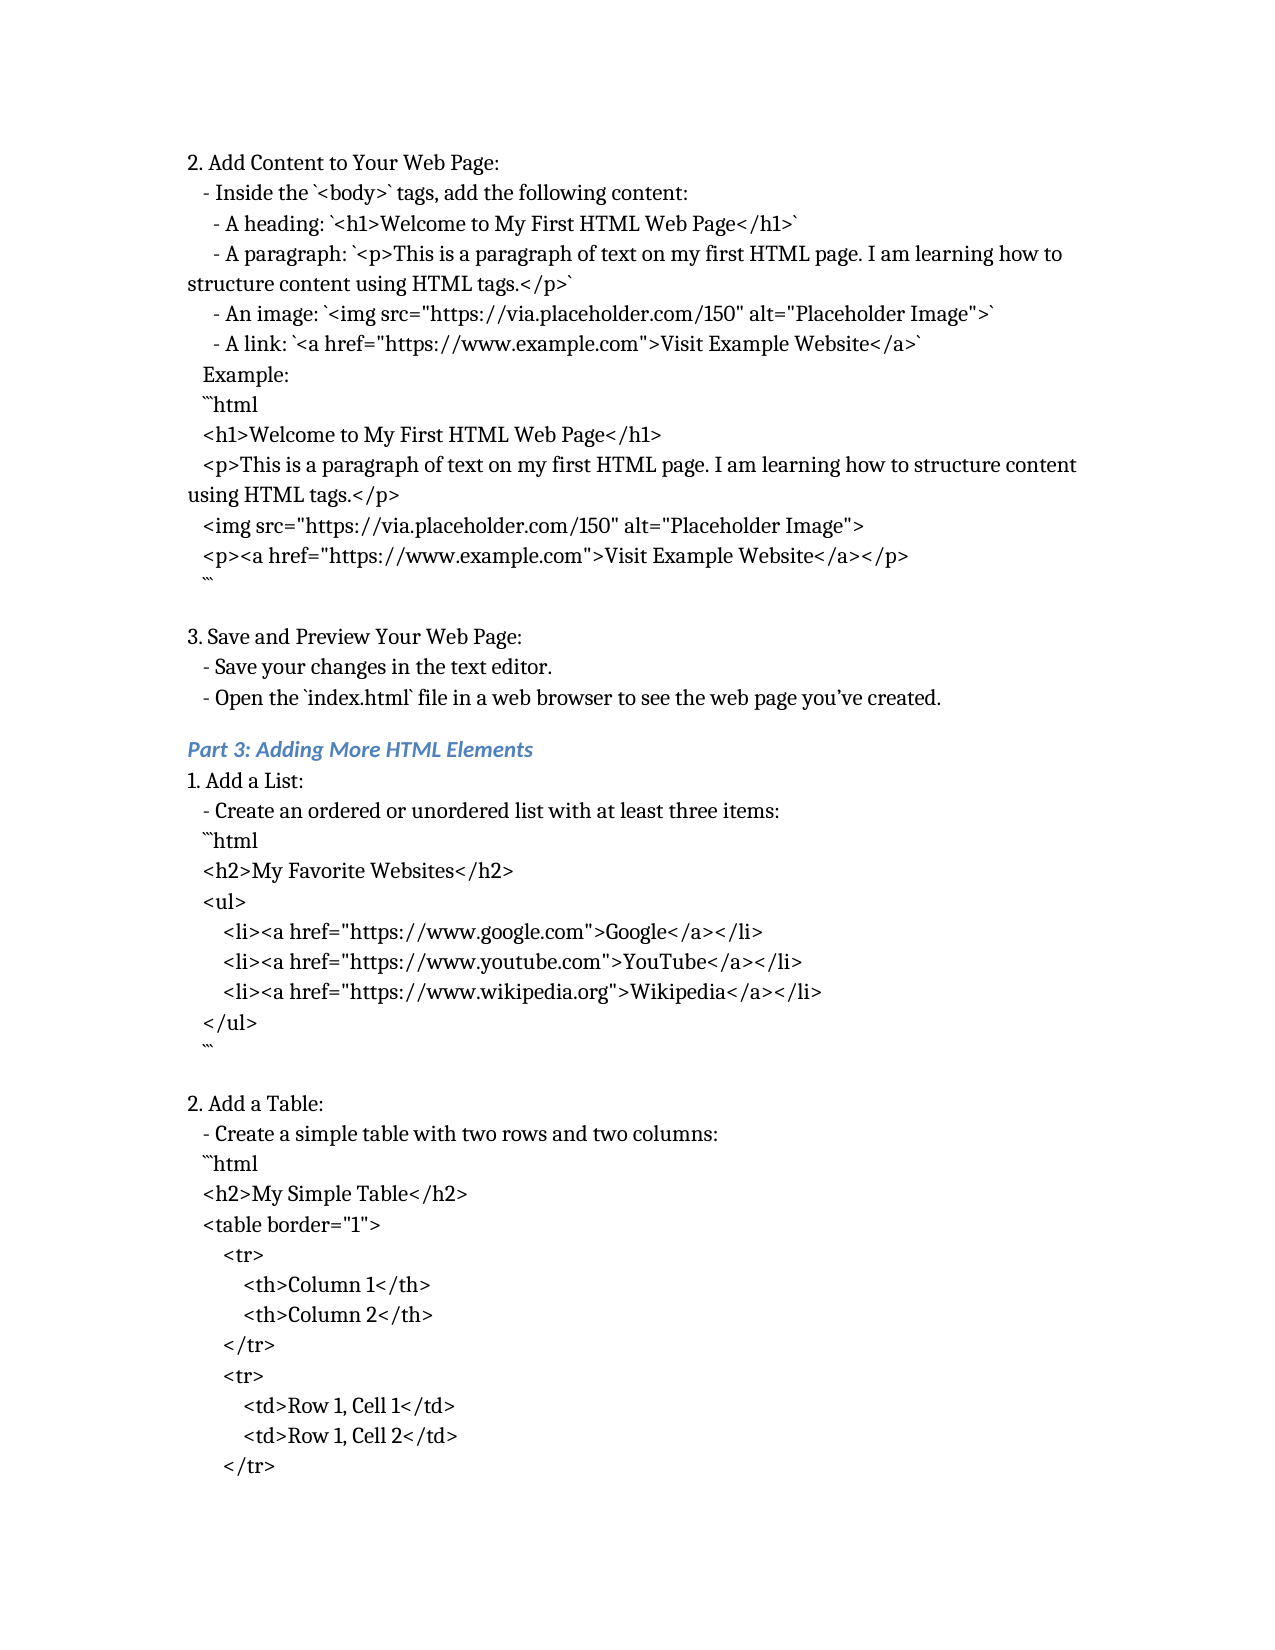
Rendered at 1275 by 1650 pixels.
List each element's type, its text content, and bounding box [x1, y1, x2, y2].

text 1. Add a List: - Create an ordered or unordered list with at least three items: ```html <h2>My Favorite Websites</h2> <ul> <li><a href="https://www.google.com">Google</a></li> <li><a href="https://www.youtube.com">YouTube</a></li> <li><a href="https://www.wikipedia.org">Wikipedia</a></li> </ul> ``` [187, 768, 1087, 1066]
text 2. Add Content to Your Web Page: - Inside the `<body>` tags, add the following content: - A heading: `<h1>Welcome to My First HTML Web Page</h1>` - A paragraph: `<p>This is a paragraph of text on my first HTML page. I am learning how to structure content using HTML tags.</p>` - An image: `<img src="https://via.placeholder.com/150" alt="Placeholder Image">` - A link: `<a href="https://www.example.com">Visit Example Website</a>` Example: ```html <h1>Welcome to My First HTML Web Page</h1> <p>This is a paragraph of text on my first HTML page. I am learning how to structure content using HTML tags.</p> <img src="https://via.placeholder.com/150" alt="Placeholder Image"> <p><a href="https://www.example.com">Visit Example Website</a></p> ``` [187, 150, 1087, 599]
subtitle Part 3: Adding More HTML Elements [187, 735, 1087, 763]
text 2. Add a Table: - Create a simple table with two rows and two columns: ```html <h2>My Simple Table</h2> <table border="1"> <tr> <th>Column 1</th> <th>Column 2</th> </tr> <tr> <td>Row 1, Cell 1</td> <td>Row 1, Cell 2</td> </tr> [187, 1091, 1087, 1479]
text 3. Save and Preview Your Web Page: - Save your changes in the text editor. - Open the `index.html` file in a web browser to see the web page you’ve created. [187, 624, 1087, 711]
